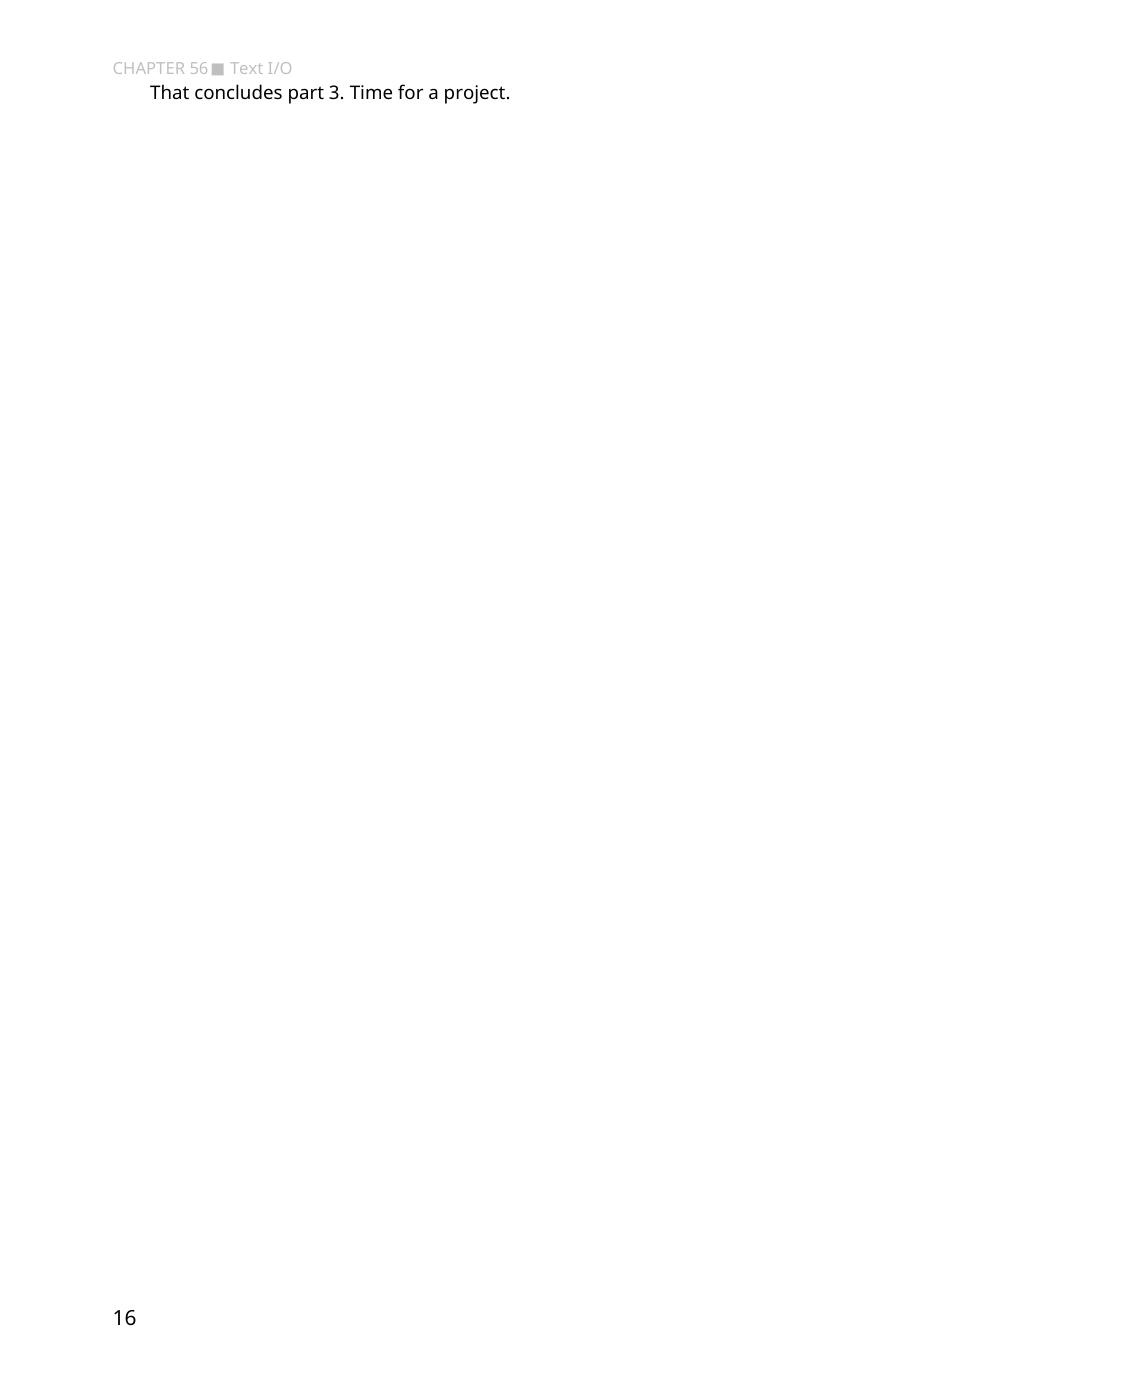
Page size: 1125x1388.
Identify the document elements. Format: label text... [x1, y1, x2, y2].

text That concludes part 3. Time for a project. [112, 79, 1012, 104]
